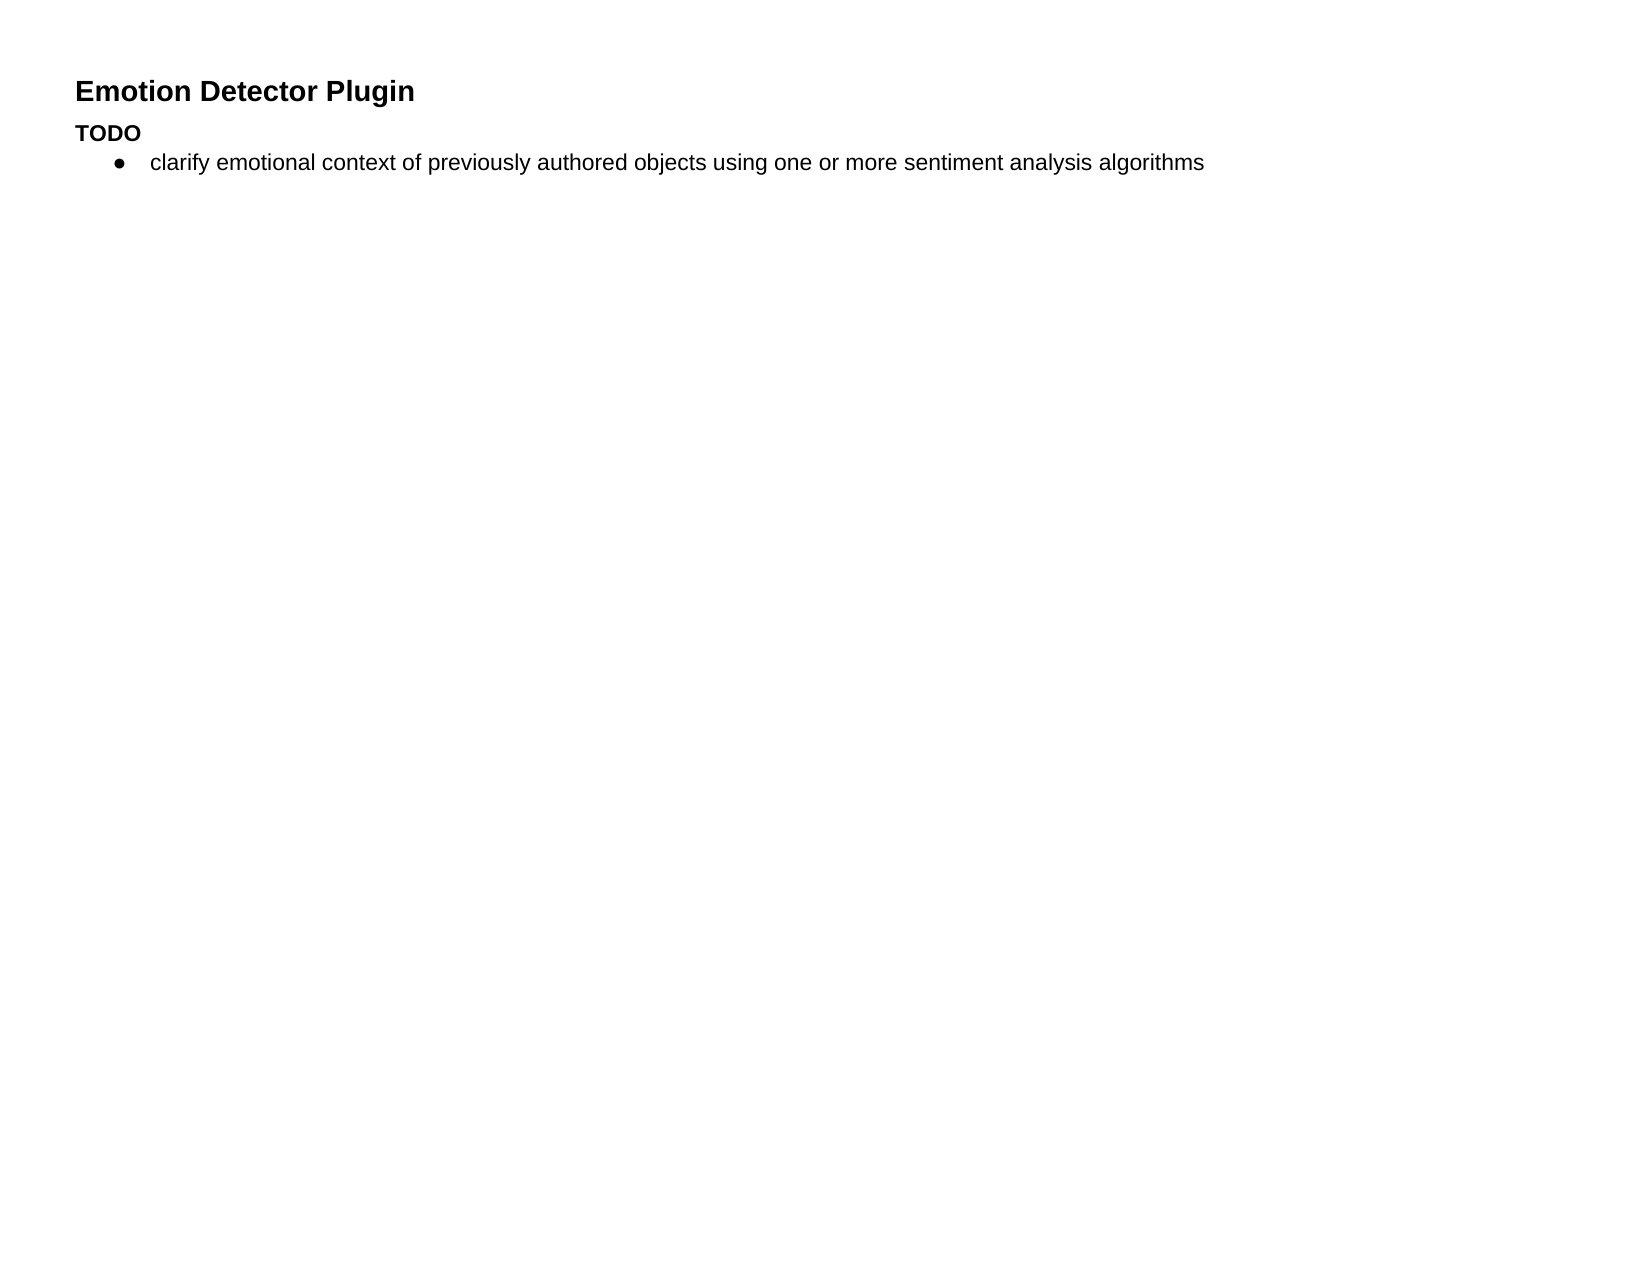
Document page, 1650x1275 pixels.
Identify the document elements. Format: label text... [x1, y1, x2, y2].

subtitle Emotion Detector Plugin [75, 75, 1312, 108]
text TODO [75, 121, 1462, 146]
list clarify emotional context of previously authored objects using one or more sentiment analysis algorithms [112, 150, 1312, 176]
